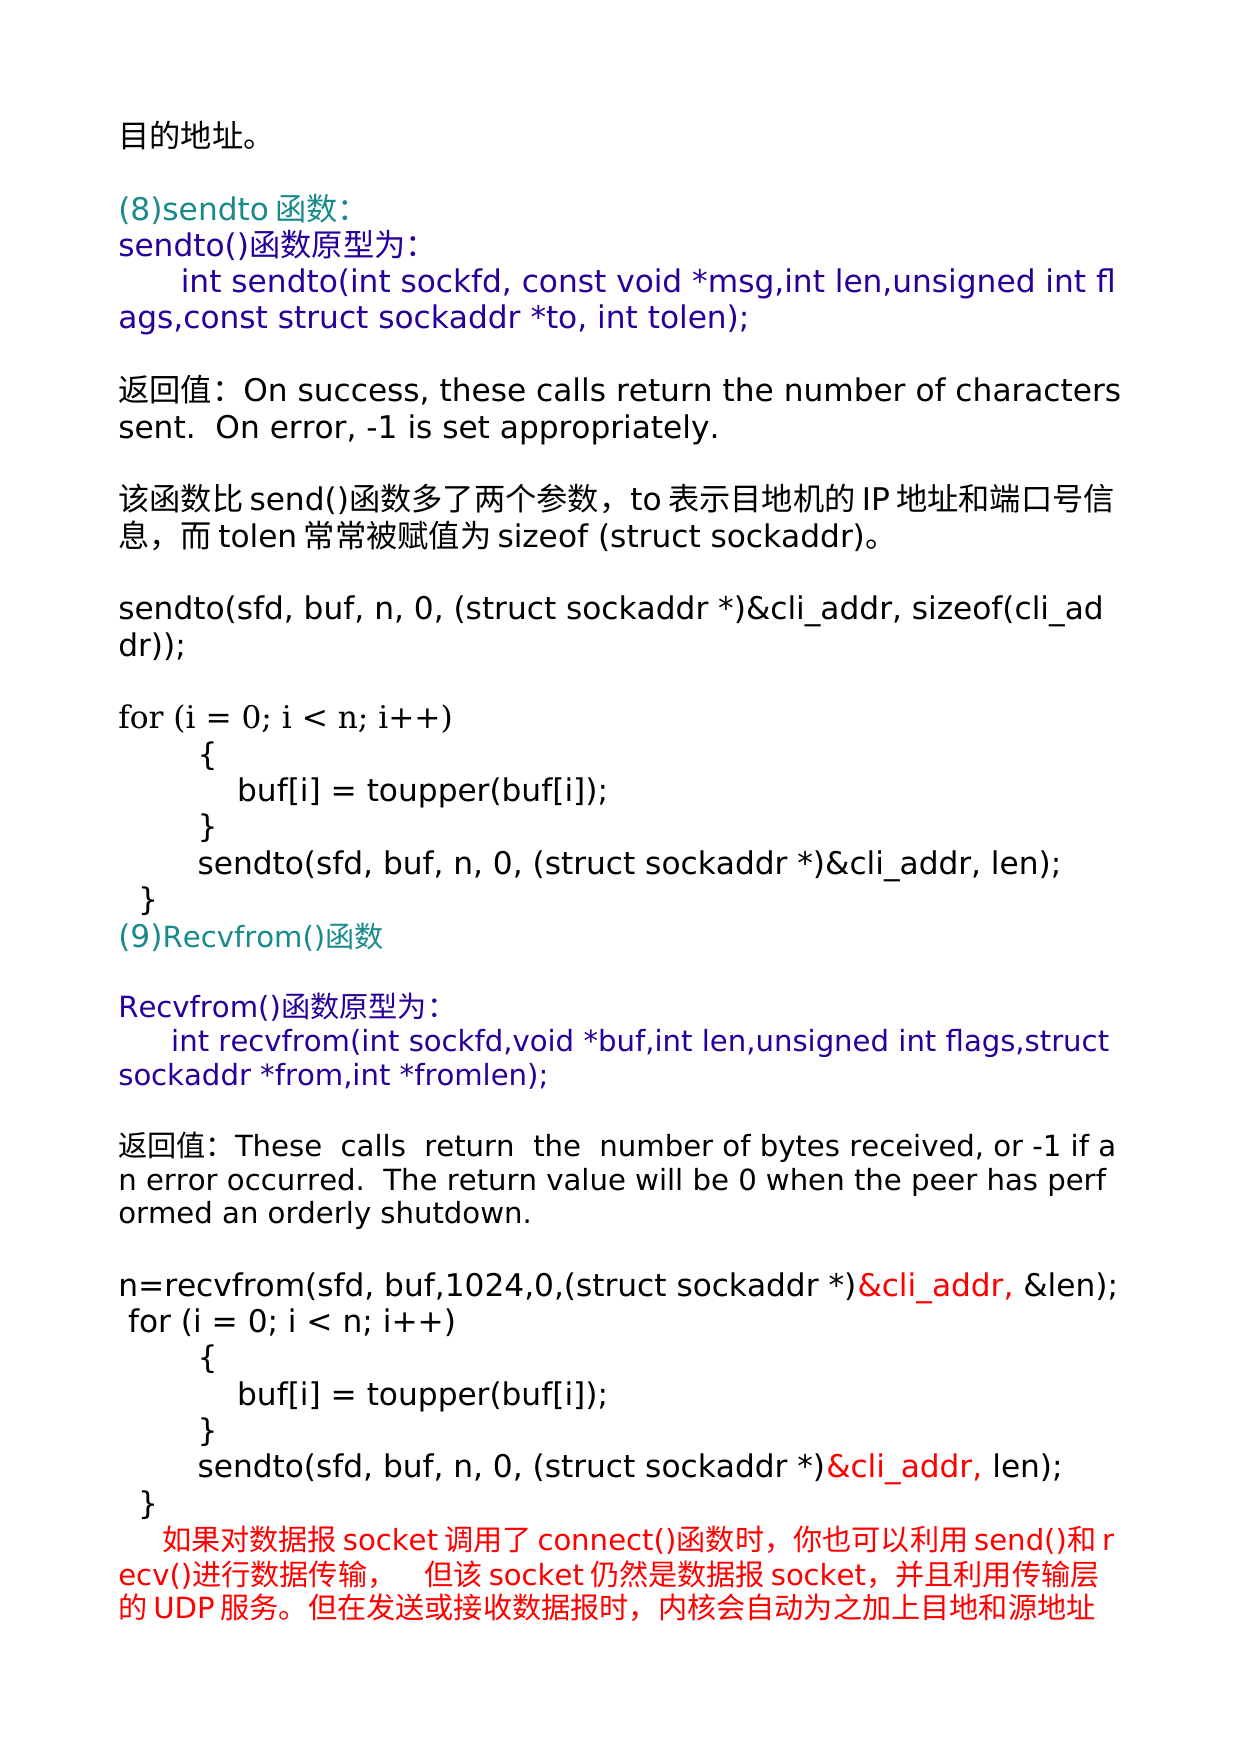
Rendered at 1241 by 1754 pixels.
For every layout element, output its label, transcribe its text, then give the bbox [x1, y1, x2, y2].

text buf[i] = toupper(buf[i]); [118, 1376, 1122, 1412]
text int recvfrom(int sockfd,void *buf,int len,unsigned int flags,struct sockaddr *from,int *fromlen); [118, 1024, 1122, 1092]
text Recvfrom()函数原型为： [118, 991, 1122, 1024]
text sendto(sfd, buf, n, 0, (struct sockaddr *)&cli_addr, len); [118, 1449, 1122, 1485]
text 该函数比send()函数多了两个参数，to表示目地机的IP地址和端口号信息，而tolen常常被赋值为sizeof (struct sockaddr)。 [118, 482, 1122, 591]
text for (i = 0; i < n; i++) [118, 1303, 1122, 1340]
text Sendto()和recvfrom()用于在无连接的数据报socket方式下进行数据传输。由于本地socket并没有与远端机器建立连接，所以在发送数据时应指明目的地址。 (8)sendto函数： sendto()函数原型为： int sendto(int sockfd, const void *msg,int len,unsigned int flags,const struct sockaddr *to, int tolen); [118, 118, 1122, 336]
text sendto(sfd, buf, n, 0, (struct sockaddr *)&cli_addr, sizeof(cli_addr)); [118, 591, 1122, 663]
text } [118, 809, 1122, 845]
text buf[i] = toupper(buf[i]); [118, 772, 1122, 809]
text 返回值：On success, these calls return the number of characters sent. On error, -1 is set appropriately. [118, 373, 1122, 482]
text { [118, 1340, 1122, 1376]
text 返回值：These calls return the number of bytes received, or -1 if an error occurred. The return value will be 0 when the peer has performed an orderly shutdown. [118, 1129, 1122, 1231]
text sendto(sfd, buf, n, 0, (struct sockaddr *)&cli_addr, len); [118, 845, 1122, 882]
text } [118, 1412, 1122, 1449]
text 如果对数据报socket调用了connect()函数时，你也可以利用send()和recv()进行数据传输， 但该socket仍然是数据报socket，并且利用传输层的UDP服务。但在发送或接收数据报时，内核会自动为之加上目地和源地址 [118, 1522, 1122, 1626]
text } [118, 1485, 1122, 1522]
text n=recvfrom(sfd, buf,1024,0,(struct sockaddr *)&cli_addr, &len); [118, 1267, 1122, 1303]
text for (i = 0; i < n; i++) [118, 700, 1122, 736]
text { [118, 736, 1122, 772]
text } (9)Recvfrom()函数 [118, 882, 1122, 954]
